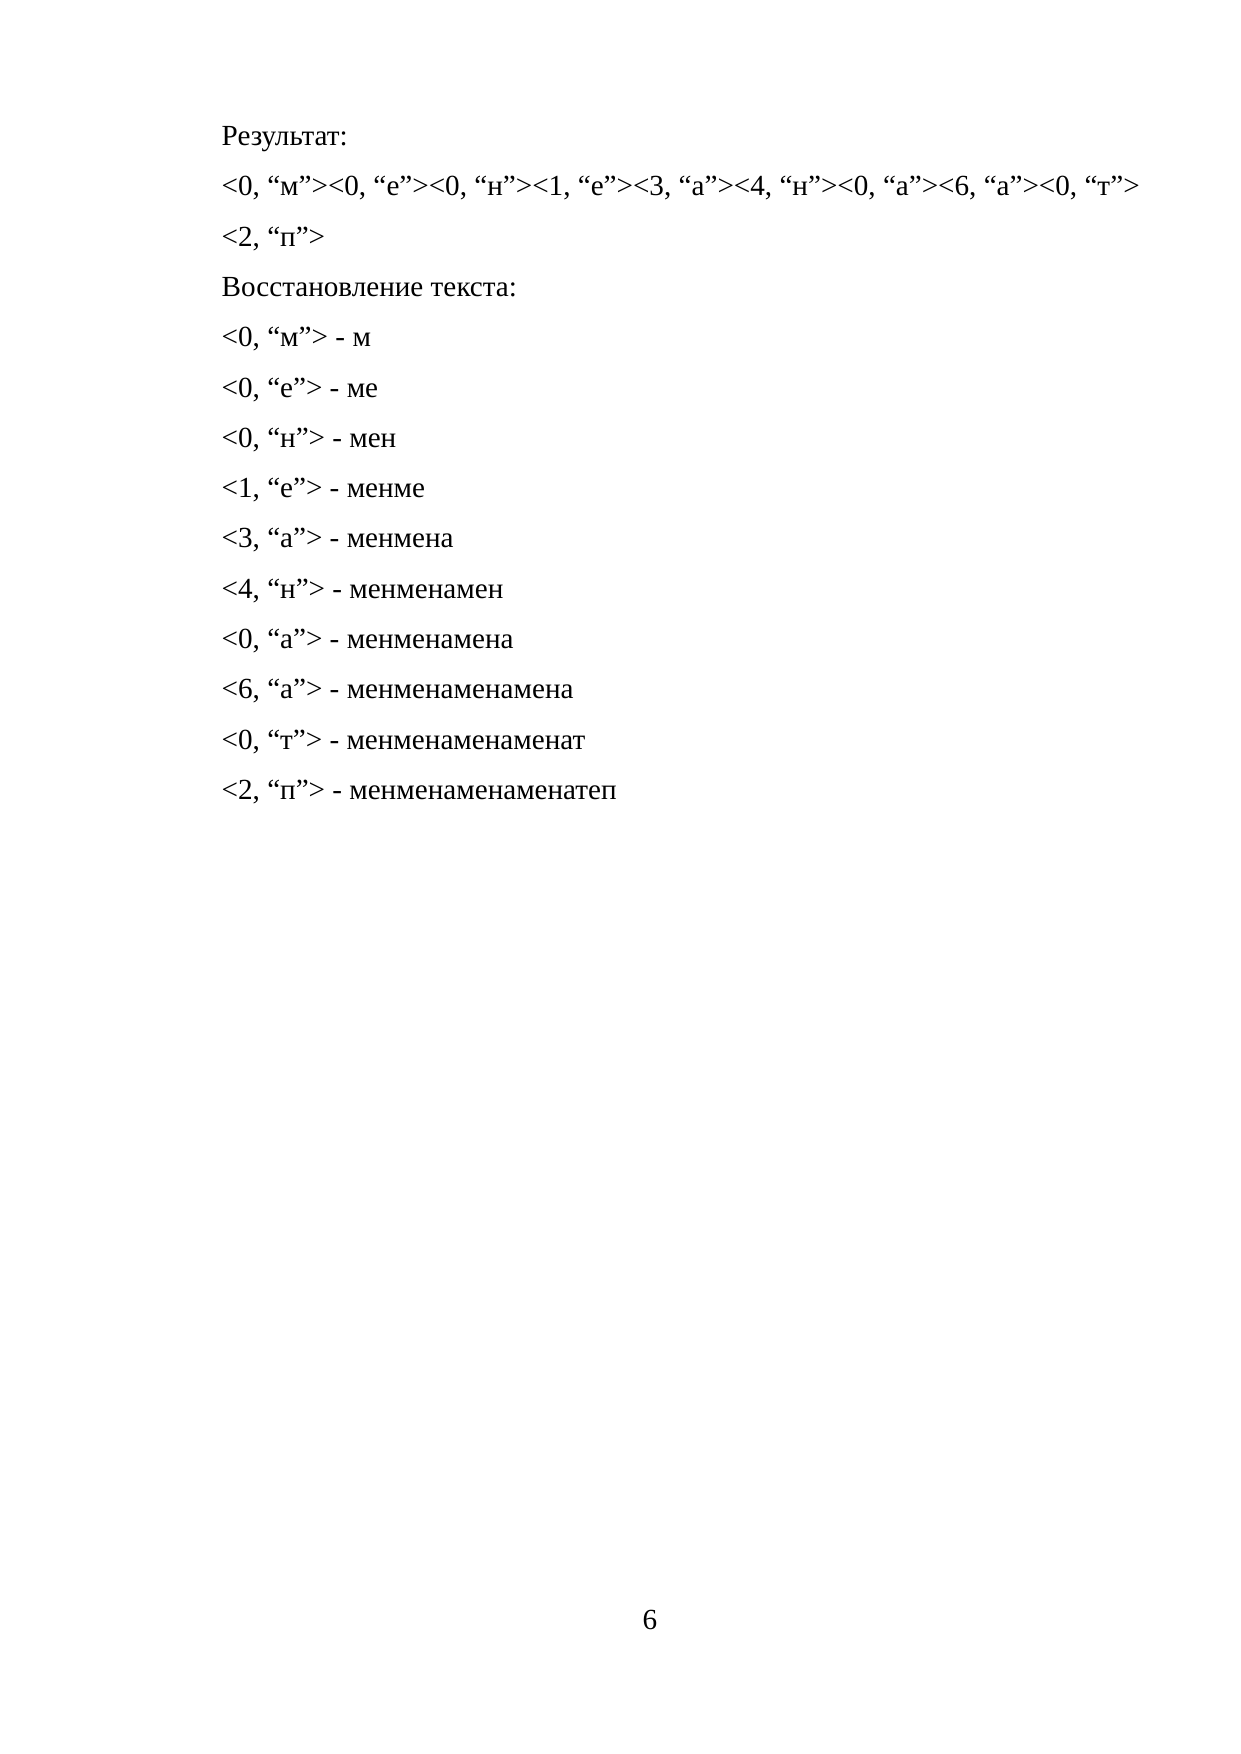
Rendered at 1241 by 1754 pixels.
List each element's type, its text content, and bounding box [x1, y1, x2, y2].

text <3, “а”> - менмена [148, 521, 1152, 554]
text Восстановление текста: [148, 269, 1152, 303]
text <0, “е”> - ме [148, 370, 1152, 403]
text <2, “п”> [148, 219, 1152, 252]
text Результат: [148, 118, 1152, 152]
text <1, “е”> - менме [148, 470, 1152, 504]
text <0, “а”> - менменамена [148, 621, 1152, 655]
text <2, “п”> - менменаменаменатеп [148, 772, 1152, 806]
text <0, “т”> - менменаменаменат [148, 722, 1152, 755]
text <0, “н”> - мен [148, 420, 1152, 453]
text <4, “н”> - менменамен [148, 571, 1152, 604]
text <6, “а”> - менменаменамена [148, 672, 1152, 705]
text <0, “м”> - м [148, 319, 1152, 353]
text <0, “м”><0, “е”><0, “н”><1, “е”><3, “а”><4, “н”><0, “а”><6, “а”><0, “т”> [148, 168, 1152, 202]
